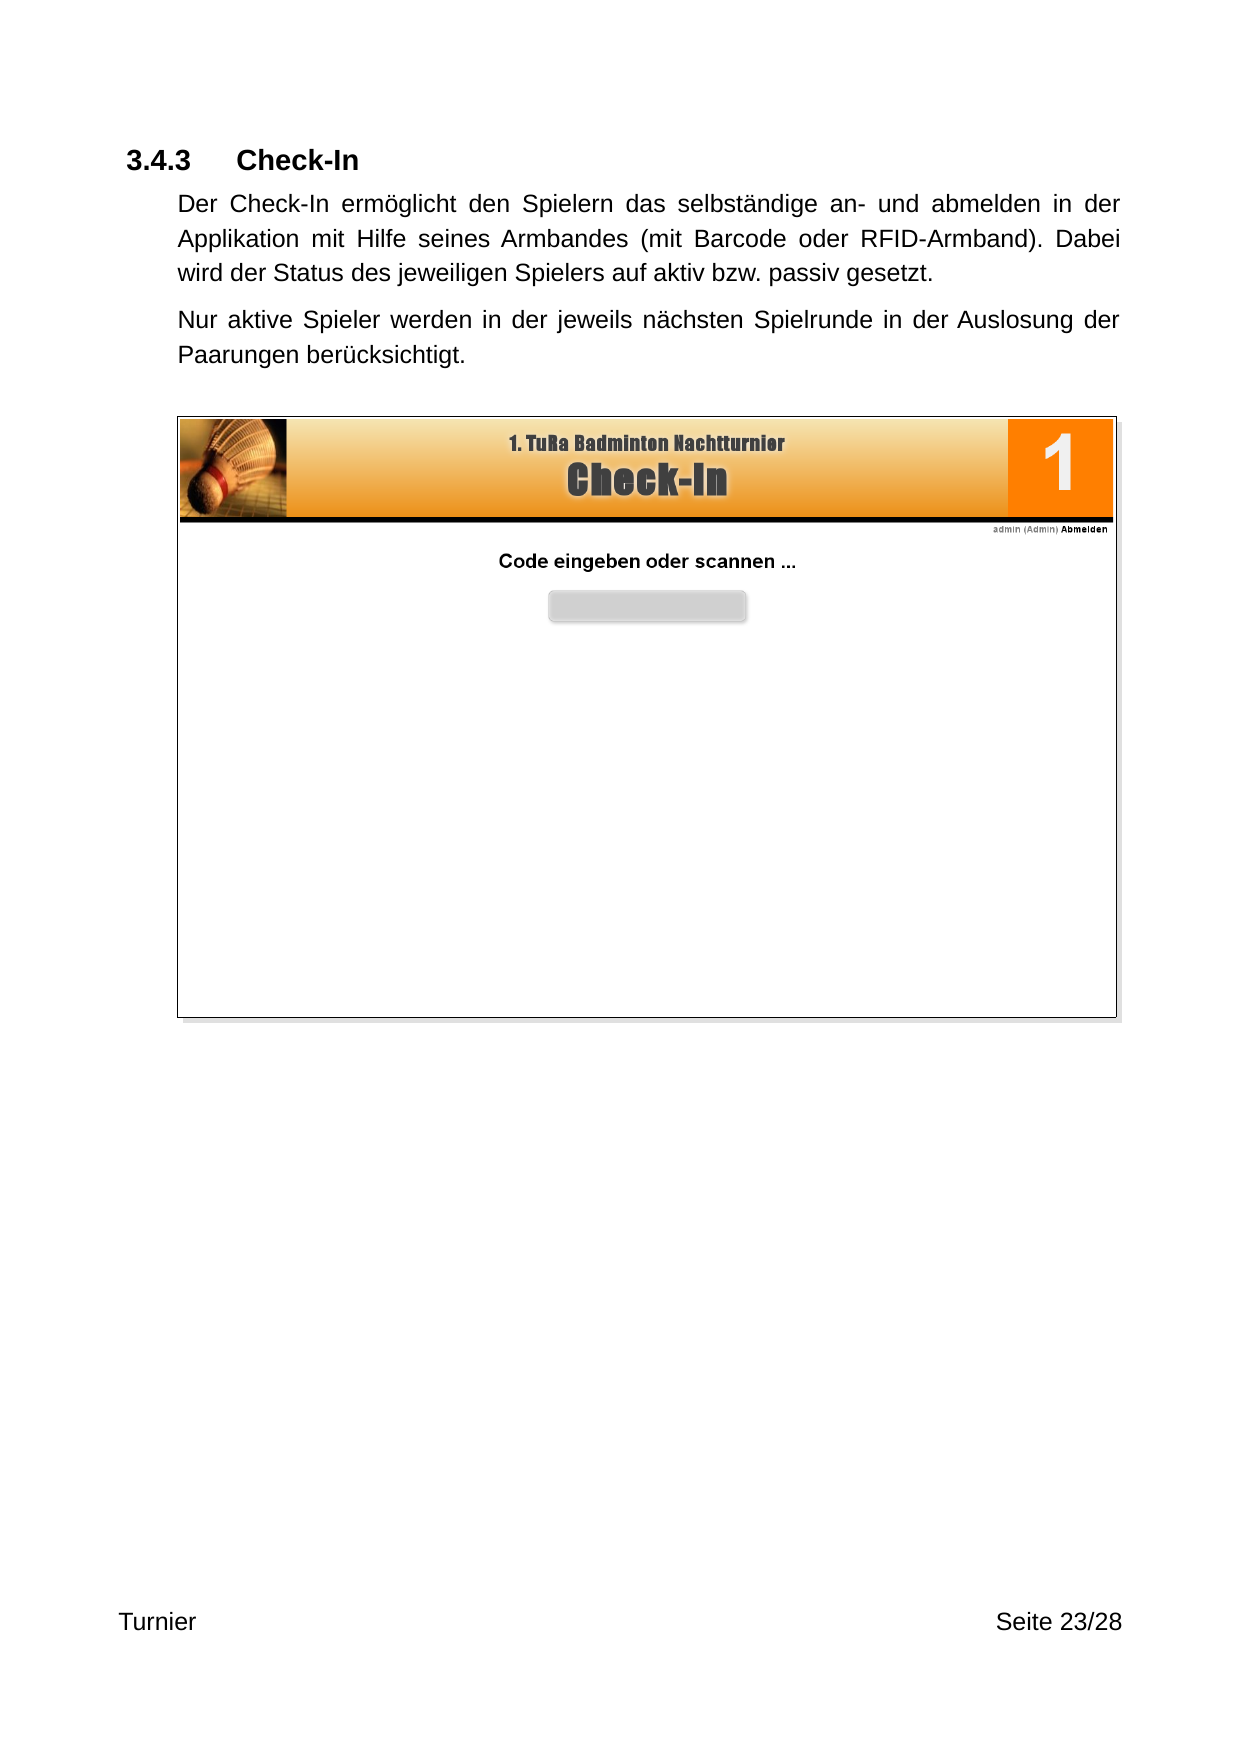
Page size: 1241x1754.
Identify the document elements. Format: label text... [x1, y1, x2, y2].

picture [180, 419, 1114, 1014]
text Nur aktive Spieler werden in der jeweils nächsten Spielrunde in der Auslosung der Paarungen berücksichtigt. [177, 305, 1122, 368]
text Der Check-In ermöglicht den Spielern das selbständige an- und abmelden in der Applikation mit Hilfe seines Armbandes (mit Barcode oder RFID-Armband). Dabei wird der Status des jeweiligen Spielers auf aktiv bzw. passiv gesetzt. [177, 189, 1122, 287]
subtitle Check-In [118, 143, 1122, 177]
